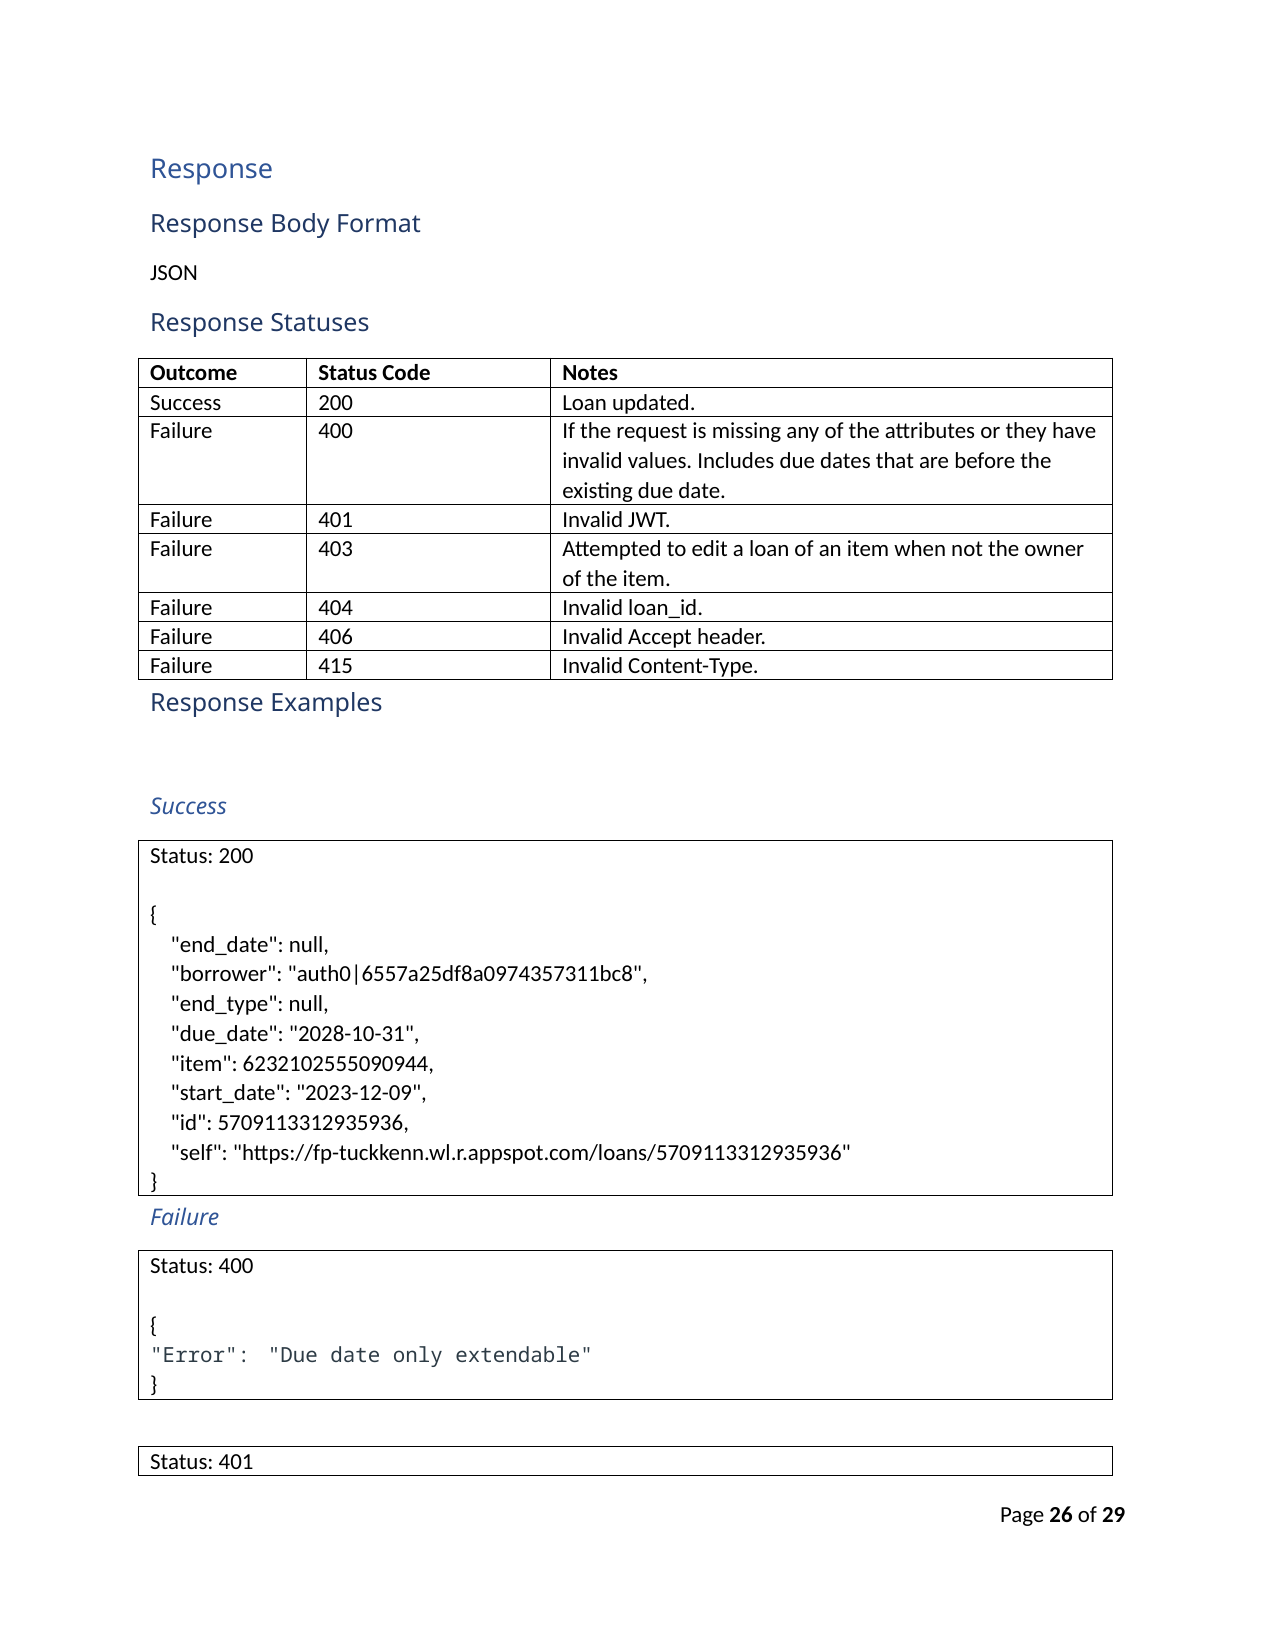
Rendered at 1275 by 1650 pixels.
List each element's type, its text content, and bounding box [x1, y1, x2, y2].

table_cell Failure [139, 622, 306, 650]
subtitle Response Statuses [150, 305, 1125, 339]
table_cell Failure [139, 417, 306, 504]
table_cell 200 [307, 388, 550, 416]
table_cell Failure [139, 651, 306, 679]
subtitle Response Body Format [150, 206, 1125, 240]
table_header Status: 200 { "end_date": null, "borrower": "auth0|6557a25df8a0974357311bc8", "end_type": null, "due_date": "2028-10-31", "item": 6232102555090944, "start_date": "2023-12-09", "id": 5709113312935936, "self": "https://fp-tuckkenn.wl.r.appspot.com/loans/5709113312935936" } [139, 841, 1112, 1195]
table_header Status: 401 [139, 1447, 1112, 1475]
table_header Outcome [139, 359, 306, 387]
table_cell Failure [139, 534, 306, 592]
subtitle Response Examples [150, 684, 1125, 718]
table_cell Attempted to edit a loan of an item when not the owner of the item. [551, 534, 1112, 592]
subtitle Response [150, 150, 1125, 187]
table_cell Failure [139, 593, 306, 621]
subtitle Success [150, 790, 1125, 821]
table_cell Invalid Content-Type. [551, 651, 1112, 679]
table_header Status Code [307, 359, 550, 387]
text JSON [150, 258, 1125, 286]
table_header Notes [551, 359, 1112, 387]
table_cell 406 [307, 622, 550, 650]
table_cell Loan updated. [551, 388, 1112, 416]
table_cell 404 [307, 593, 550, 621]
table_cell 400 [307, 417, 550, 504]
table_header Status: 400 { "Error": "Due date only extendable" } [139, 1251, 1112, 1399]
table_cell 401 [307, 505, 550, 533]
table_cell Success [139, 388, 306, 416]
table_cell Invalid Accept header. [551, 622, 1112, 650]
subtitle Failure [150, 1201, 1125, 1232]
table_cell Invalid JWT. [551, 505, 1112, 533]
table_cell 415 [307, 651, 550, 679]
table_cell 403 [307, 534, 550, 592]
table_cell Invalid loan_id. [551, 593, 1112, 621]
table_cell If the request is missing any of the attributes or they have invalid values. Includes due dates that are before the existing due date. [551, 417, 1112, 504]
table_cell Failure [139, 505, 306, 533]
